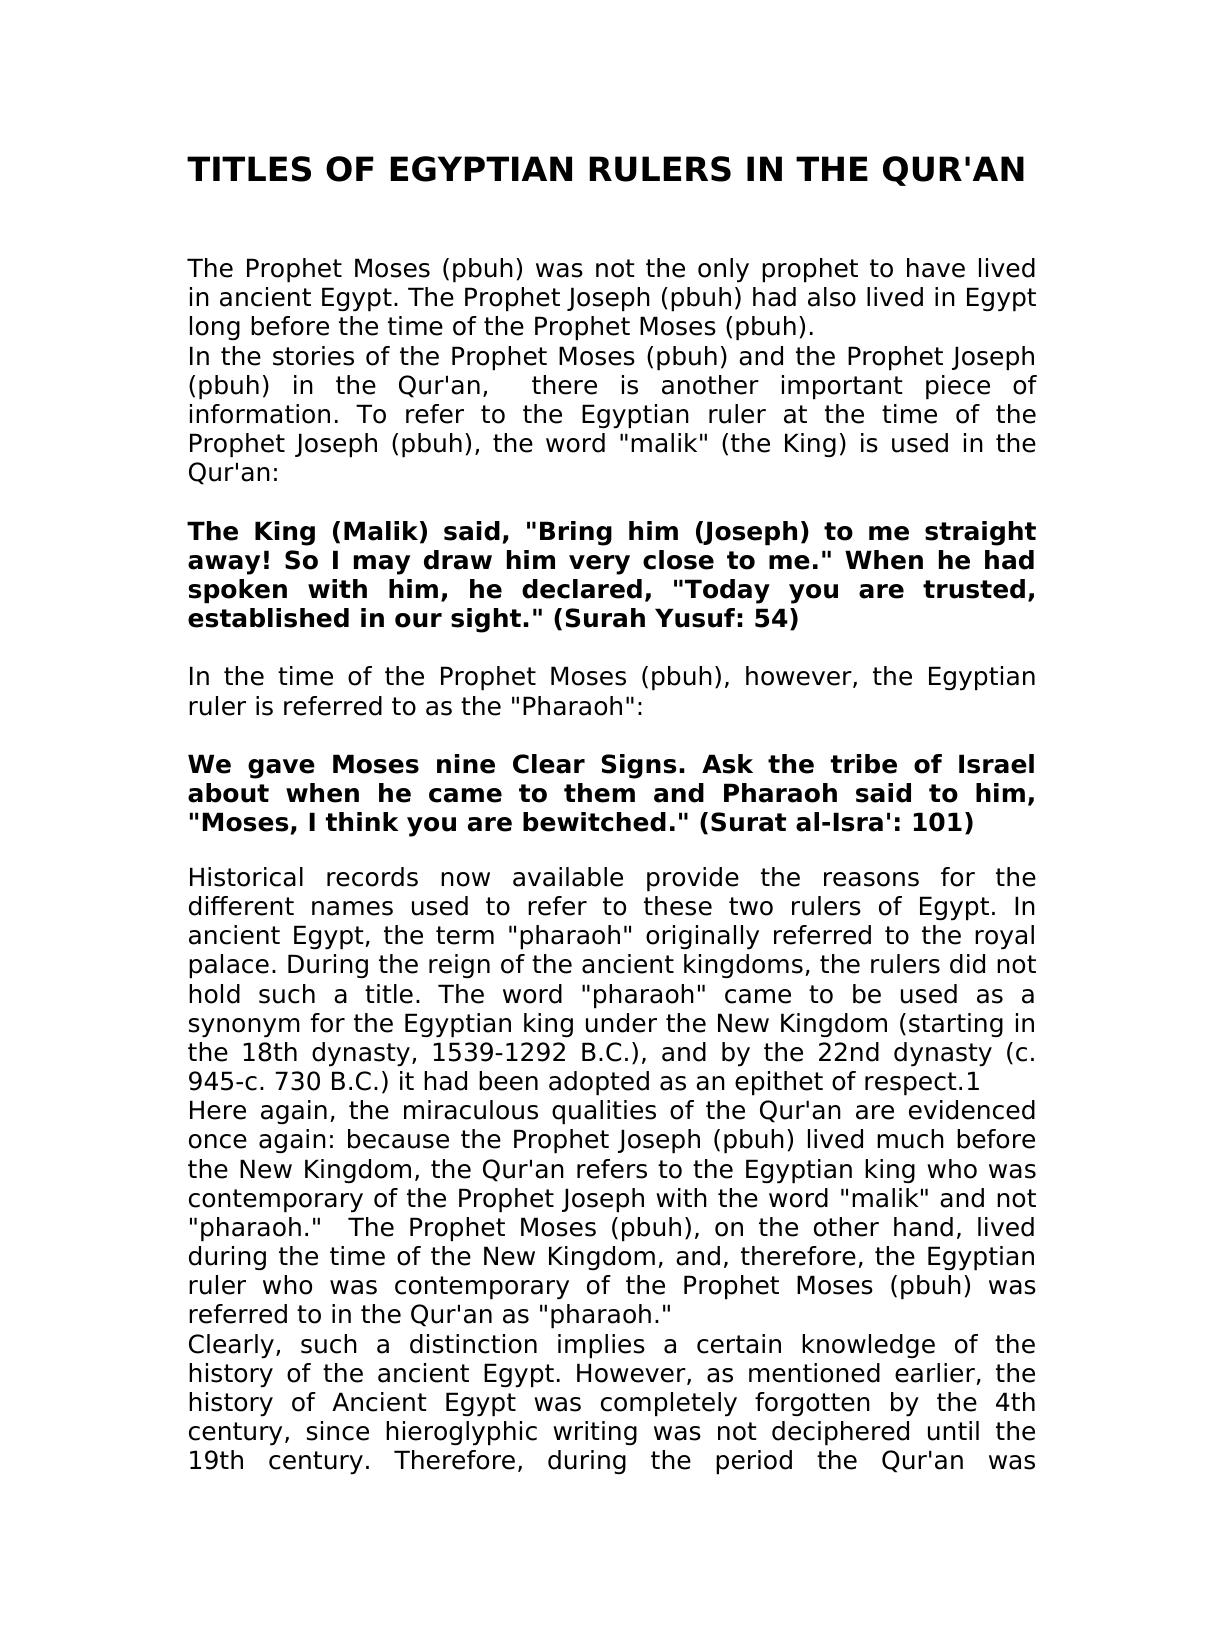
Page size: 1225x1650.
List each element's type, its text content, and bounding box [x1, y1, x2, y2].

text The Prophet Moses (pbuh) was not the only prophet to have lived in ancient Egypt. The Prophet Joseph (pbuh) had also lived in Egypt long before the time of the Prophet Moses (pbuh). [187, 254, 1037, 342]
text Historical records now available provide the reasons for the different names used to refer to these two rulers of Egypt. In ancient Egypt, the term "pharaoh" originally referred to the royal palace. During the reign of the ancient kingdoms, the rulers did not hold such a title. The word "pharaoh" came to be used as a synonym for the Egyptian king under the New Kingdom (starting in the 18th dynasty, 1539-1292 B.C.), and by the 22nd dynasty (c. 945-c. 730 B.C.) it had been adopted as an epithet of respect.1 [187, 863, 1037, 1096]
text Clearly, such a distinction implies a certain knowledge of the history of the ancient Egypt. However, as mentioned earlier, the history of Ancient Egypt was completely forgotten by the 4th century, since hieroglyphic writing was not deciphered until the 19th century. Therefore, during the period the Qur'an was [187, 1330, 1037, 1476]
text Here again, the miraculous qualities of the Qur'an are evidenced once again: because the Prophet Joseph (pbuh) lived much before the New Kingdom, the Qur'an refers to the Egyptian king who was contemporary of the Prophet Joseph with the word "malik" and not "pharaoh." The Prophet Moses (pbuh), on the other hand, lived during the time of the New Kingdom, and, therefore, the Egyptian ruler who was contemporary of the Prophet Moses (pbuh) was referred to in the Qur'an as "pharaoh." [187, 1096, 1037, 1330]
text TITLES OF EGYPTIAN RULERS IN THE QUR'AN [187, 150, 1037, 189]
text In the time of the Prophet Moses (pbuh), however, the Egyptian ruler is referred to as the "Pharaoh": [187, 663, 1037, 721]
text In the stories of the Prophet Moses (pbuh) and the Prophet Joseph (pbuh) in the Qur'an, there is another important piece of information. To refer to the Egyptian ruler at the time of the Prophet Joseph (pbuh), the word "malik" (the King) is used in the Qur'an: [187, 342, 1037, 488]
text The King (Malik) said, "Bring him (Joseph) to me straight away! So I may draw him very close to me." When he had spoken with him, he declared, "Today you are trusted, established in our sight." (Surah Yusuf: 54) [187, 517, 1037, 633]
text We gave Moses nine Clear Signs. Ask the tribe of Israel about when he came to them and Pharaoh said to him, "Moses, I think you are bewitched." (Surat al-Isra': 101) [187, 750, 1037, 838]
